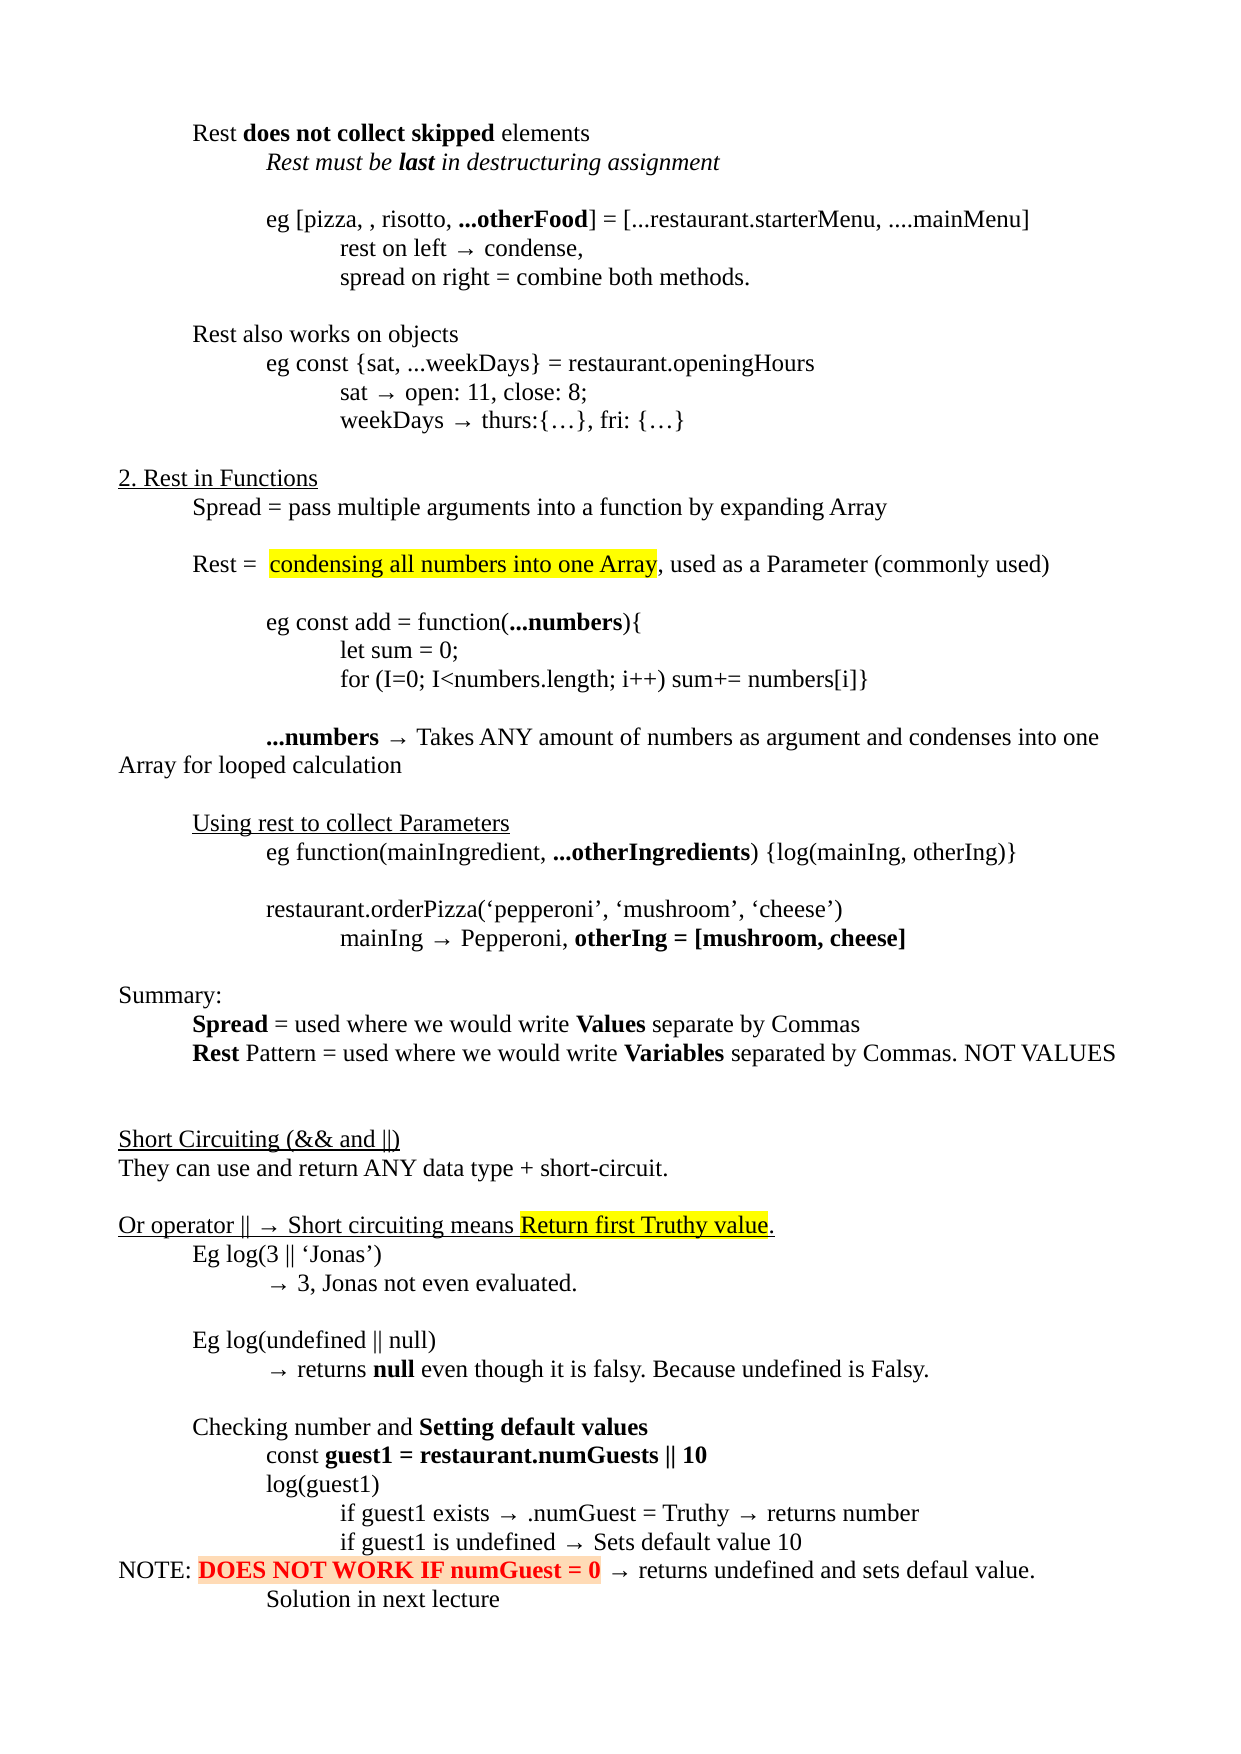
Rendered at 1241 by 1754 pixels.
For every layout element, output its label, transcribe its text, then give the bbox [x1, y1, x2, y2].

text Spread = pass multiple arguments into a function by expanding Array [118, 492, 1122, 521]
text Or operator || → Short circuiting means Return first Truthy value. [118, 1211, 1122, 1239]
text log(guest1) [118, 1469, 1122, 1498]
text Short Circuiting (&& and ||) [118, 1124, 1122, 1153]
text Rest does not collect skipped elements [118, 118, 1122, 147]
text restaurant.orderPizza(‘pepperoni’, ‘mushroom’, ‘cheese’) [118, 894, 1122, 923]
text Rest Pattern = used where we would write Variables separated by Commas. NOT VALUES [118, 1038, 1122, 1067]
text eg [pizza, , risotto, ...otherFood] = [...restaurant.starterMenu, ....mainMenu] [118, 204, 1122, 233]
text sat → open: 11, close: 8; [118, 377, 1122, 406]
text Rest also works on objects [118, 319, 1122, 348]
text NOTE: DOES NOT WORK IF numGuest = 0 → returns undefined and sets defaul value. [118, 1556, 1122, 1584]
text Rest = condensing all numbers into one Array, used as a Parameter (commonly used) [118, 549, 1122, 578]
text Solution in next lecture [118, 1584, 1122, 1613]
text if guest1 is undefined → Sets default value 10 [118, 1527, 1122, 1556]
text eg const {sat, ...weekDays} = restaurant.openingHours [118, 348, 1122, 377]
text for (I=0; I<numbers.length; i++) sum+= numbers[i]} [118, 664, 1122, 693]
text 2. Rest in Functions [118, 463, 1122, 492]
text spread on right = combine both methods. [118, 262, 1122, 291]
text Eg log(undefined || null) [118, 1326, 1122, 1354]
text Checking number and Setting default values [118, 1412, 1122, 1441]
text Spread = used where we would write Values separate by Commas [118, 1009, 1122, 1038]
text const guest1 = restaurant.numGuests || 10 [118, 1441, 1122, 1469]
text They can use and return ANY data type + short-circuit. [118, 1153, 1122, 1182]
text rest on left → condense, [118, 233, 1122, 262]
text Eg log(3 || ‘Jonas’) [118, 1239, 1122, 1268]
text → returns null even though it is falsy. Because undefined is Falsy. [118, 1354, 1122, 1383]
text eg function(mainIngredient, ...otherIngredients) {log(mainIng, otherIng)} [118, 837, 1122, 866]
text → 3, Jonas not even evaluated. [118, 1268, 1122, 1297]
text if guest1 exists → .numGuest = Truthy → returns number [118, 1498, 1122, 1527]
text Using rest to collect Parameters [118, 808, 1122, 837]
text ...numbers → Takes ANY amount of numbers as argument and condenses into one Array for looped calculation [118, 722, 1122, 779]
text mainIng → Pepperoni, otherIng = [mushroom, cheese] [118, 923, 1122, 952]
text Rest must be last in destructuring assignment [118, 147, 1122, 176]
text weekDays → thurs:{…}, fri: {…} [118, 406, 1122, 434]
text let sum = 0; [118, 636, 1122, 664]
text Summary: [118, 981, 1122, 1009]
text eg const add = function(...numbers){ [118, 607, 1122, 636]
